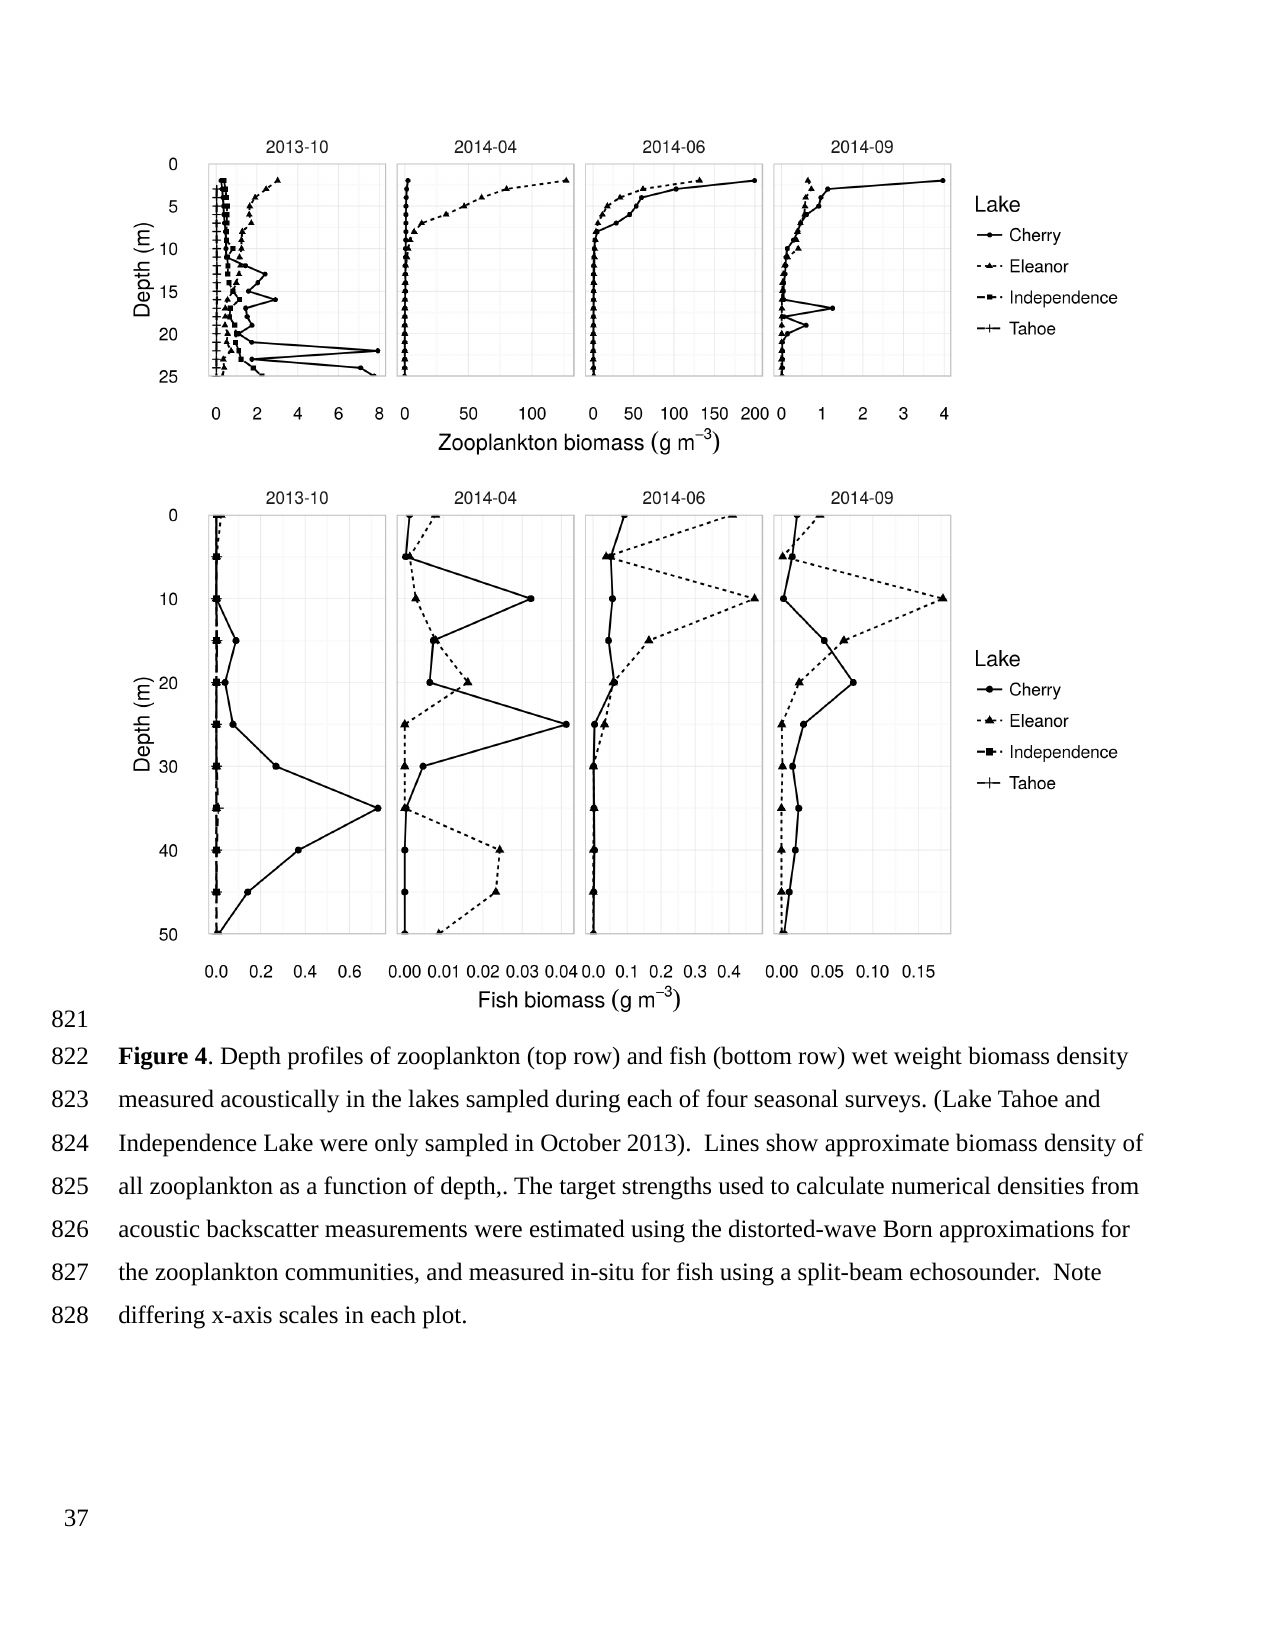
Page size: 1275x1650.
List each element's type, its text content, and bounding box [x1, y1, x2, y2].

picture [118, 118, 1157, 1027]
text Figure 4. Depth profiles of zooplankton (top row) and fish (bottom row) wet weight biomass density measured acoustically in the lakes sampled during each of four seasonal surveys. (Lake Tahoe and Independence Lake were only sampled in October 2013). Lines show approximate biomass density of all zooplankton as a function of depth,. The target strengths used to calculate numerical densities from acoustic backscatter measurements were estimated using the distorted-wave Born approximations for the zooplankton communities, and measured in-situ for fish using a split-beam echosounder. Note differing x-axis scales in each plot. [118, 1041, 1157, 1329]
